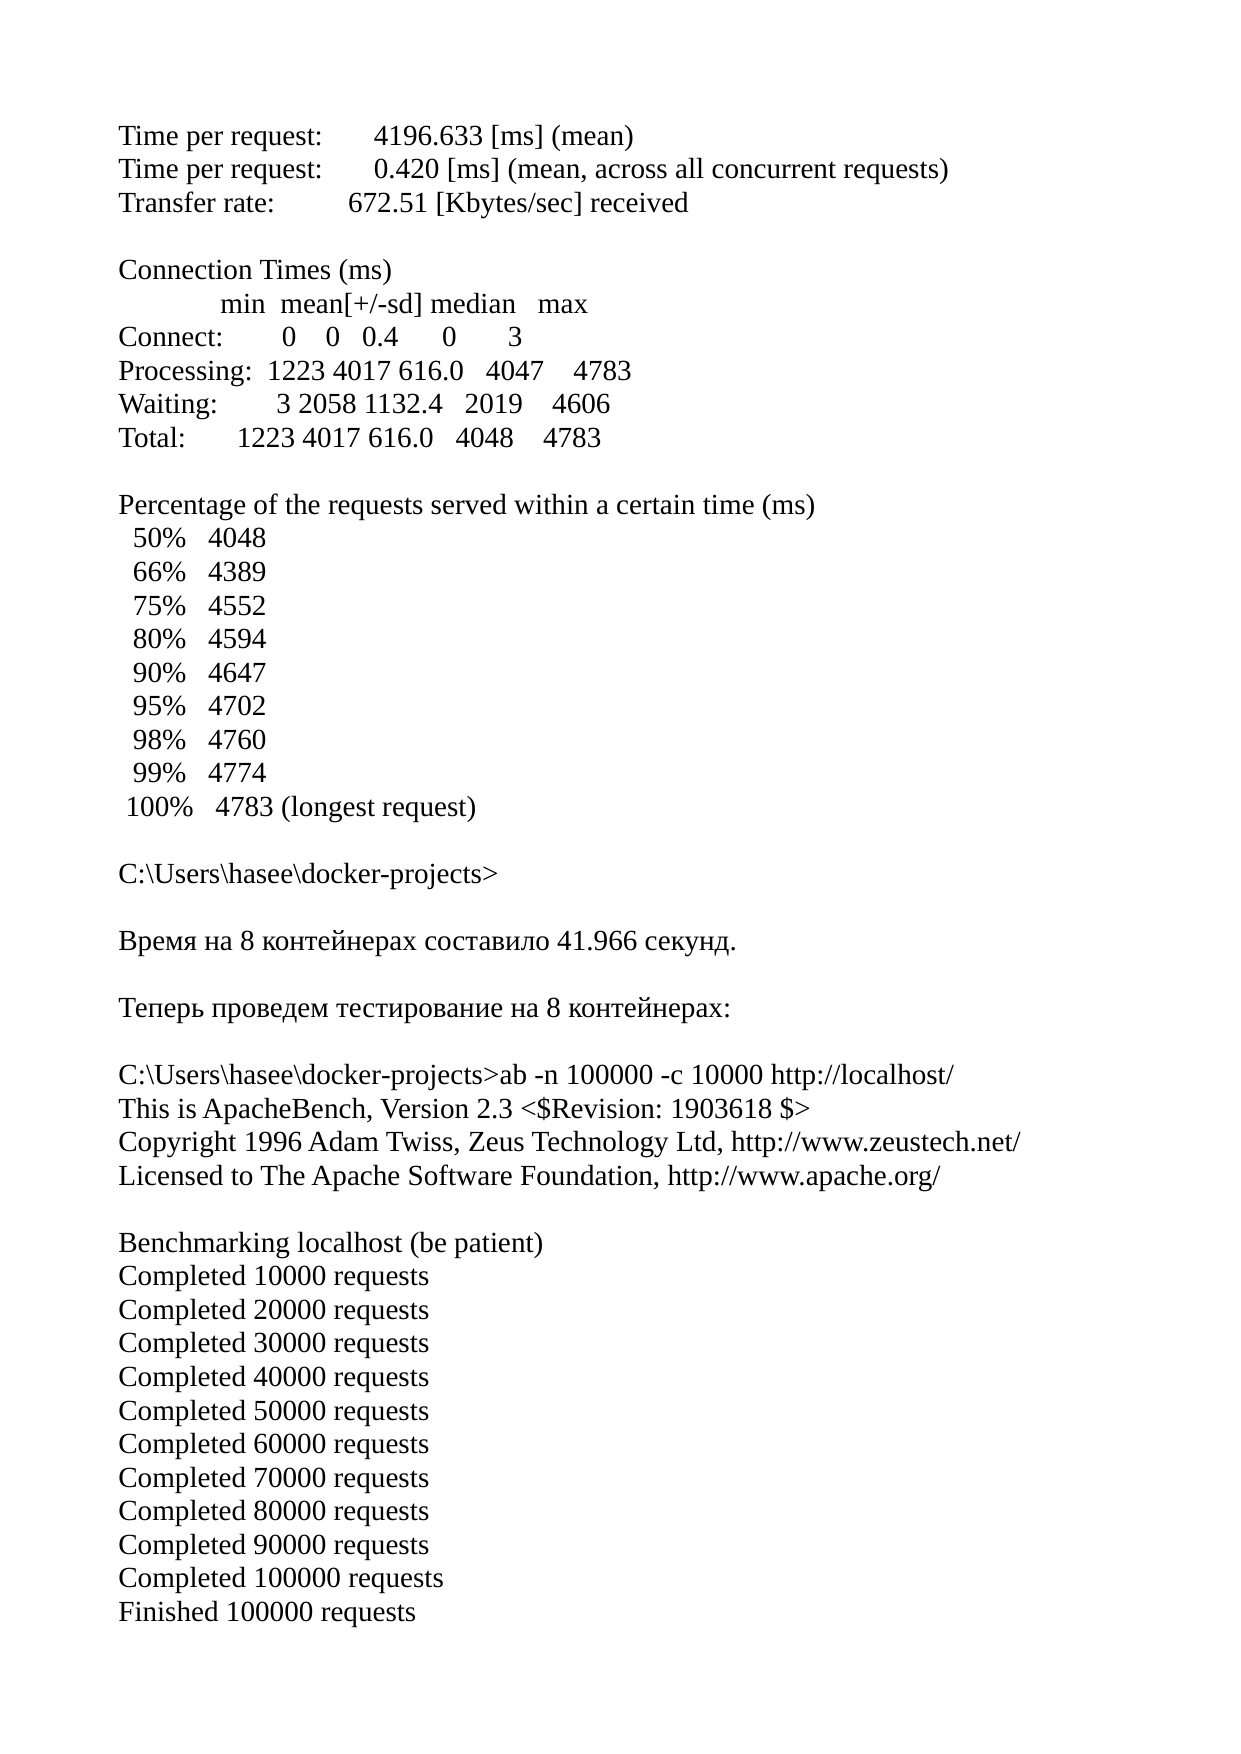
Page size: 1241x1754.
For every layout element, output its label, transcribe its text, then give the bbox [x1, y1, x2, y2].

text 99% 4774 [118, 755, 1122, 789]
text Completed 80000 requests [118, 1493, 1122, 1527]
text This is ApacheBench, Version 2.3 <$Revision: 1903618 $> [118, 1091, 1122, 1124]
text Benchmarking localhost (be patient) [118, 1225, 1122, 1258]
text 75% 4552 [118, 588, 1122, 621]
text Connect: 0 0 0.4 0 3 [118, 319, 1122, 353]
text Время на 8 контейнерах составило 41.966 секунд. [118, 923, 1122, 957]
text Finished 100000 requests [118, 1594, 1122, 1627]
text Connection Times (ms) [118, 252, 1122, 286]
text Теперь проведем тестирование на 8 контейнерах: C:\Users\hasee\docker-projects>ab -n 100000 -c 10000 http://localhost/ [118, 990, 1122, 1091]
text Completed 10000 requests [118, 1258, 1122, 1292]
text Processing: 1223 4017 616.0 4047 4783 [118, 353, 1122, 386]
text 100% 4783 (longest request) [118, 789, 1122, 822]
text 66% 4389 [118, 554, 1122, 588]
text 95% 4702 [118, 688, 1122, 722]
text Waiting: 3 2058 1132.4 2019 4606 [118, 386, 1122, 420]
text Completed 50000 requests [118, 1393, 1122, 1426]
text Completed 30000 requests [118, 1326, 1122, 1359]
text min mean[+/-sd] median max [118, 286, 1122, 319]
text Completed 60000 requests [118, 1426, 1122, 1460]
text 90% 4647 [118, 655, 1122, 688]
text Time per request: 4196.633 [ms] (mean) [118, 118, 1122, 152]
text C:\Users\hasee\docker-projects> [118, 856, 1122, 889]
text Licensed to The Apache Software Foundation, http://www.apache.org/ [118, 1158, 1122, 1191]
text Completed 70000 requests [118, 1460, 1122, 1493]
text Transfer rate: 672.51 [Kbytes/sec] received [118, 185, 1122, 219]
text Completed 40000 requests [118, 1359, 1122, 1393]
text Completed 20000 requests [118, 1292, 1122, 1326]
text 98% 4760 [118, 722, 1122, 755]
text Total: 1223 4017 616.0 4048 4783 [118, 420, 1122, 453]
text Time per request: 0.420 [ms] (mean, across all concurrent requests) [118, 152, 1122, 185]
text Copyright 1996 Adam Twiss, Zeus Technology Ltd, http://www.zeustech.net/ [118, 1124, 1122, 1158]
text 50% 4048 [118, 521, 1122, 554]
text Completed 90000 requests [118, 1527, 1122, 1560]
text Completed 100000 requests [118, 1560, 1122, 1594]
text 80% 4594 [118, 621, 1122, 655]
text Percentage of the requests served within a certain time (ms) [118, 487, 1122, 521]
